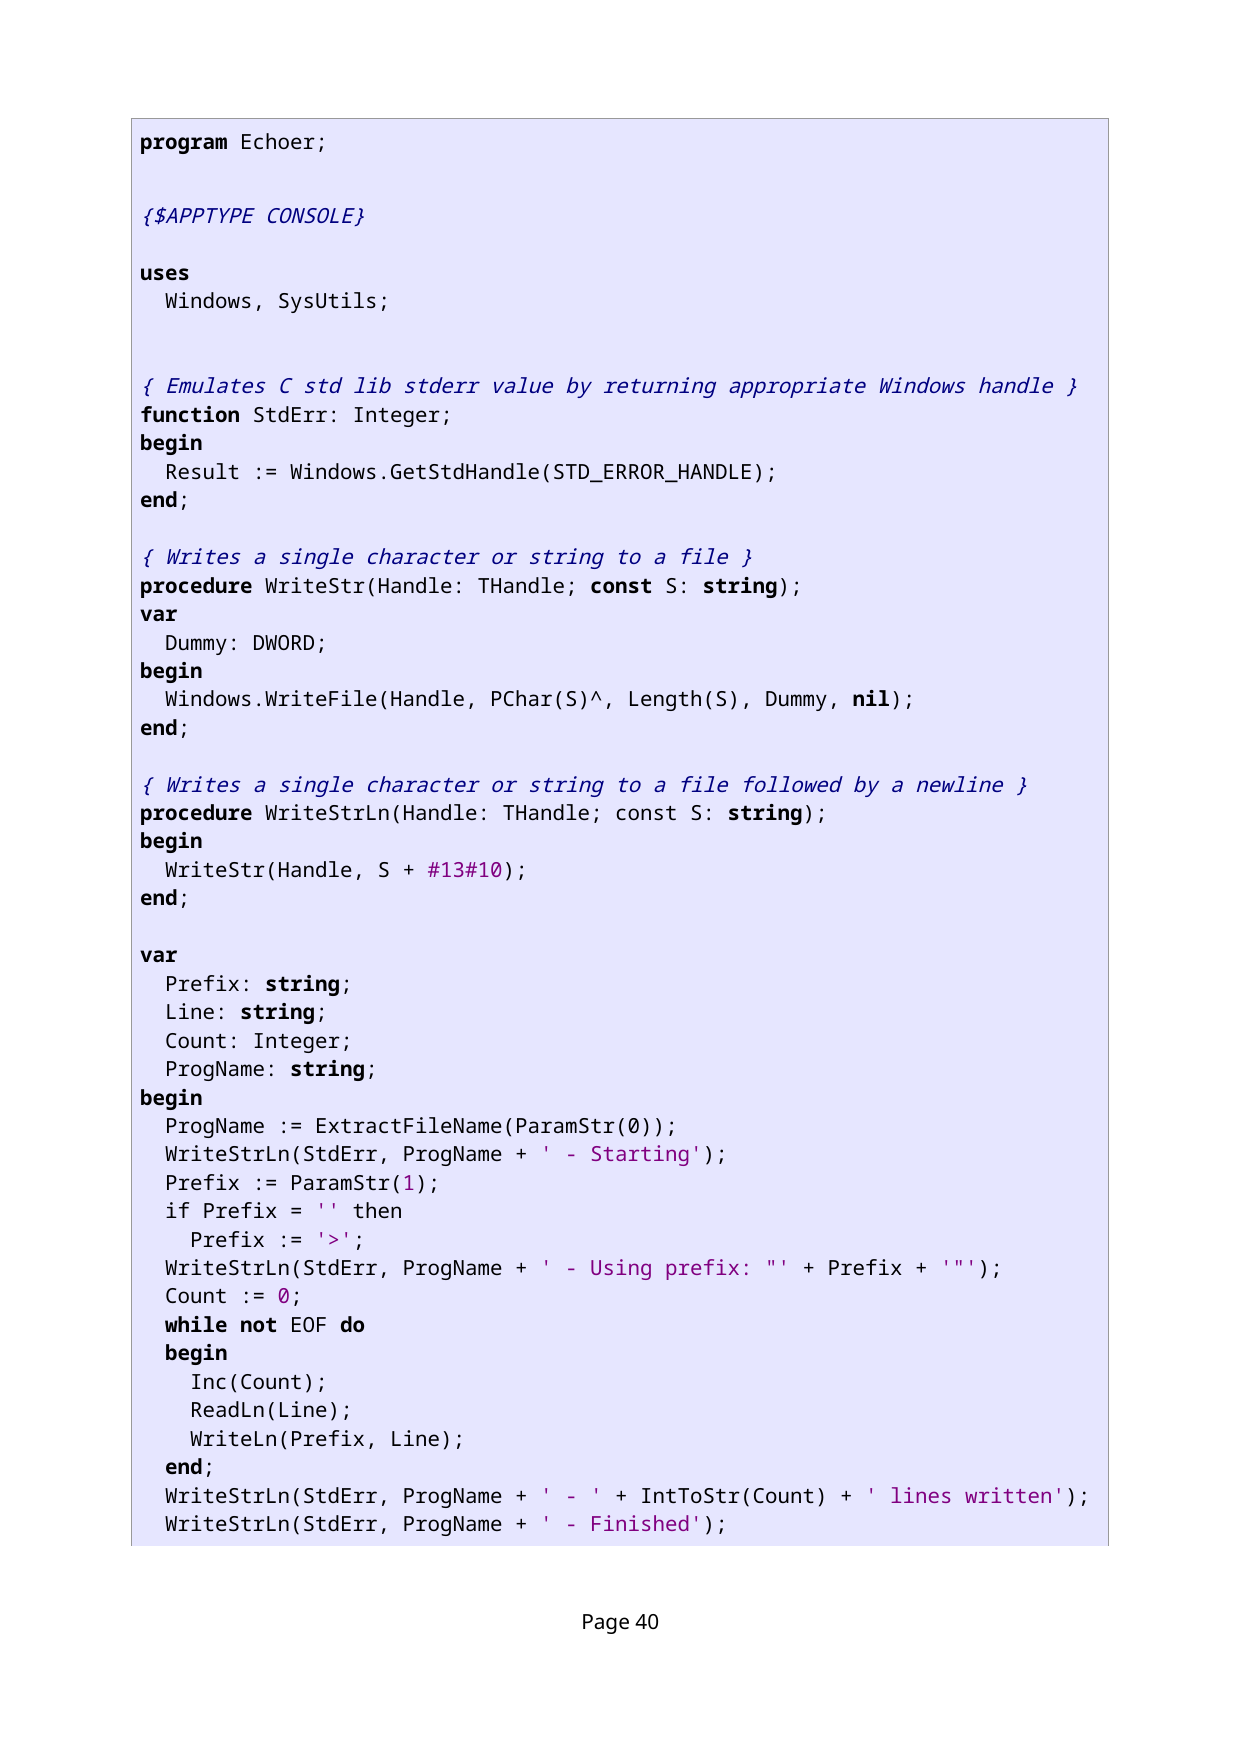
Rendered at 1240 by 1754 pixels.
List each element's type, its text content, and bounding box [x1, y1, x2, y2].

text ReadLn(Line); [132, 1395, 1108, 1424]
text Line: string; [132, 997, 1108, 1026]
text { Writes a single character or string to a file } [132, 542, 1108, 571]
text WriteStrLn(StdErr, ProgName + ' - Finished'); [132, 1509, 1108, 1546]
text Prefix := '>'; [132, 1225, 1108, 1253]
text WriteStrLn(StdErr, ProgName + ' - Starting'); [132, 1139, 1108, 1168]
text Dummy: DWORD; [132, 628, 1108, 656]
text var [132, 940, 1108, 969]
text procedure WriteStr(Handle: THandle; const S: string); [132, 571, 1108, 599]
text begin [132, 428, 1108, 457]
text Prefix := ParamStr(1); [132, 1168, 1108, 1196]
text Windows, SysUtils; [132, 286, 1108, 315]
text end; [132, 883, 1108, 912]
text Count := 0; [132, 1282, 1108, 1310]
text begin [132, 656, 1108, 684]
text procedure WriteStrLn(Handle: THandle; const S: string); [132, 798, 1108, 827]
text begin [132, 827, 1108, 855]
text program Echoer; [132, 119, 1108, 164]
text Windows.WriteFile(Handle, PChar(S)^, Length(S), Dummy, nil); [132, 684, 1108, 713]
text { Emulates C std lib stderr value by returning appropriate Windows handle } [132, 372, 1108, 400]
text while not EOF do [132, 1310, 1108, 1338]
text WriteLn(Prefix, Line); [132, 1424, 1108, 1452]
text WriteStr(Handle, S + #13#10); [132, 855, 1108, 883]
text Prefix: string; [132, 969, 1108, 997]
text end; [132, 485, 1108, 514]
text uses [132, 258, 1108, 286]
text begin [132, 1338, 1108, 1367]
text if Prefix = '' then [132, 1196, 1108, 1225]
text end; [132, 1452, 1108, 1481]
text function StdErr: Integer; [132, 400, 1108, 428]
text Inc(Count); [132, 1367, 1108, 1395]
text { Writes a single character or string to a file followed by a newline } [132, 770, 1108, 798]
text {$APPTYPE CONSOLE} [132, 201, 1108, 229]
text ProgName: string; [132, 1054, 1108, 1083]
text begin [132, 1083, 1108, 1111]
text WriteStrLn(StdErr, ProgName + ' - Using prefix: "' + Prefix + '"'); [132, 1253, 1108, 1282]
text ProgName := ExtractFileName(ParamStr(0)); [132, 1111, 1108, 1139]
text WriteStrLn(StdErr, ProgName + ' - ' + IntToStr(Count) + ' lines written'); [132, 1481, 1108, 1509]
text end; [132, 713, 1108, 741]
text var [132, 599, 1108, 628]
text Count: Integer; [132, 1026, 1108, 1054]
text Result := Windows.GetStdHandle(STD_ERROR_HANDLE); [132, 457, 1108, 485]
